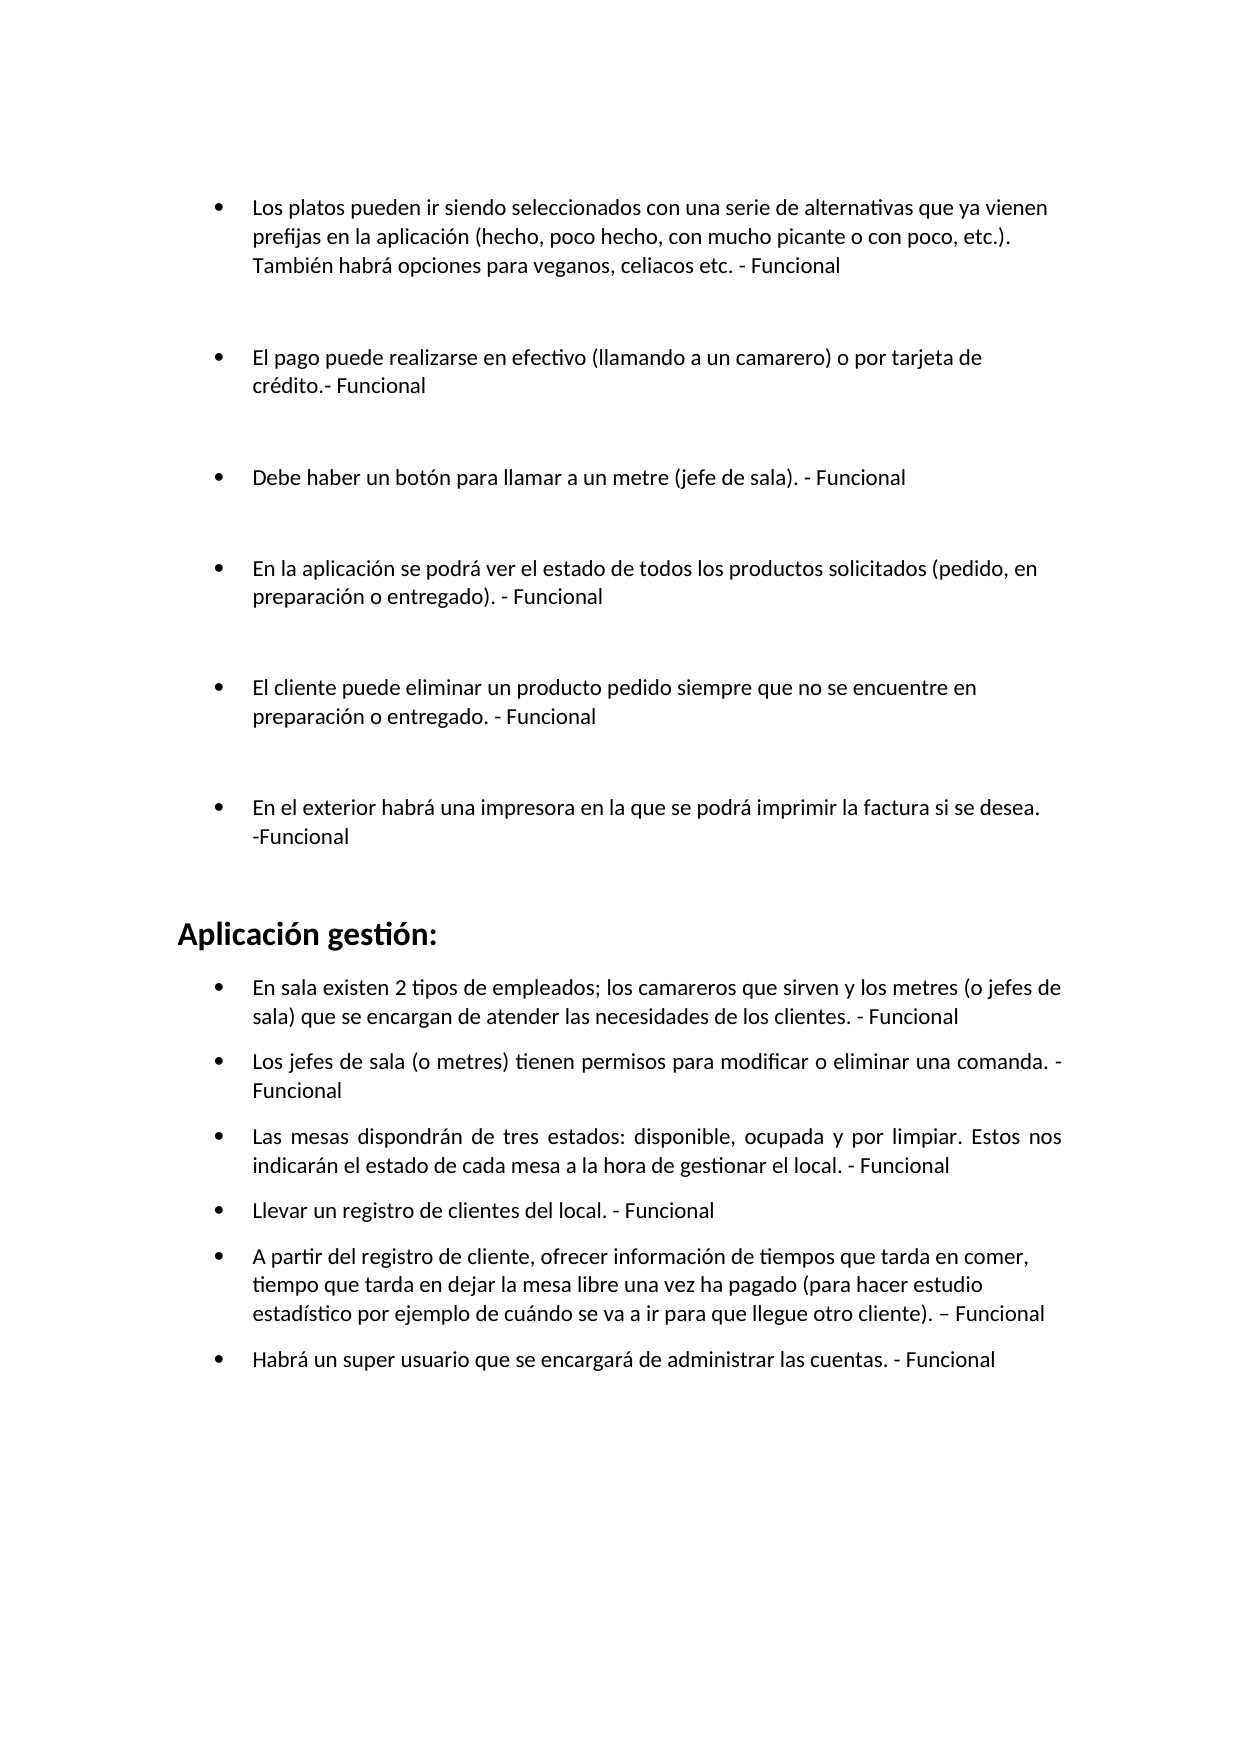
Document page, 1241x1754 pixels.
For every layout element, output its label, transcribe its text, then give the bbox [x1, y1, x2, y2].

list Las mesas dispondrán de tres estados: disponible, ocupada y por limpiar. Estos nos indicarán el estado de cada mesa a la hora de gestionar el local. - Funcional [215, 1122, 1063, 1179]
list A partir del registro de cliente, ofrecer información de tiempos que tarda en comer, tiempo que tarda en dejar la mesa libre una vez ha pagado (para hacer estudio estadístico por ejemplo de cuándo se va a ir para que llegue otro cliente). – Funcional [215, 1242, 1063, 1327]
list En sala existen 2 tipos de empleados; los camareros que sirven y los metres (o jefes de sala) que se encargan de atender las necesidades de los clientes. - Funcional [215, 973, 1063, 1030]
list Los platos pueden ir siendo seleccionados con una serie de alternativas que ya vienen prefijas en la aplicación (hecho, poco hecho, con mucho picante o con poco, etc.). También habrá opciones para veganos, celiacos etc. - Funcional [215, 193, 1063, 279]
list Los jefes de sala (o metres) tienen permisos para modificar o eliminar una comanda. - Funcional [215, 1047, 1063, 1104]
list Llevar un registro de clientes del local. - Funcional [215, 1196, 1063, 1224]
list Habrá un super usuario que se encargará de administrar las cuentas. - Funcional [215, 1345, 1063, 1373]
list En la aplicación se podrá ver el estado de todos los productos solicitados (pedido, en preparación o entregado). - Funcional [215, 554, 1063, 611]
list El cliente puede eliminar un producto pedido siempre que no se encuentre en preparación o entregado. - Funcional [215, 673, 1063, 730]
list Debe haber un botón para llamar a un metre (jefe de sala). - Funcional [215, 463, 1063, 491]
text Aplicación gestión: [177, 913, 1063, 954]
list El pago puede realizarse en efectivo (llamando a un camarero) o por tarjeta de crédito.- Funcional [215, 343, 1063, 399]
list En el exterior habrá una impresora en la que se podrá imprimir la factura si se desea. -Funcional [215, 793, 1063, 850]
